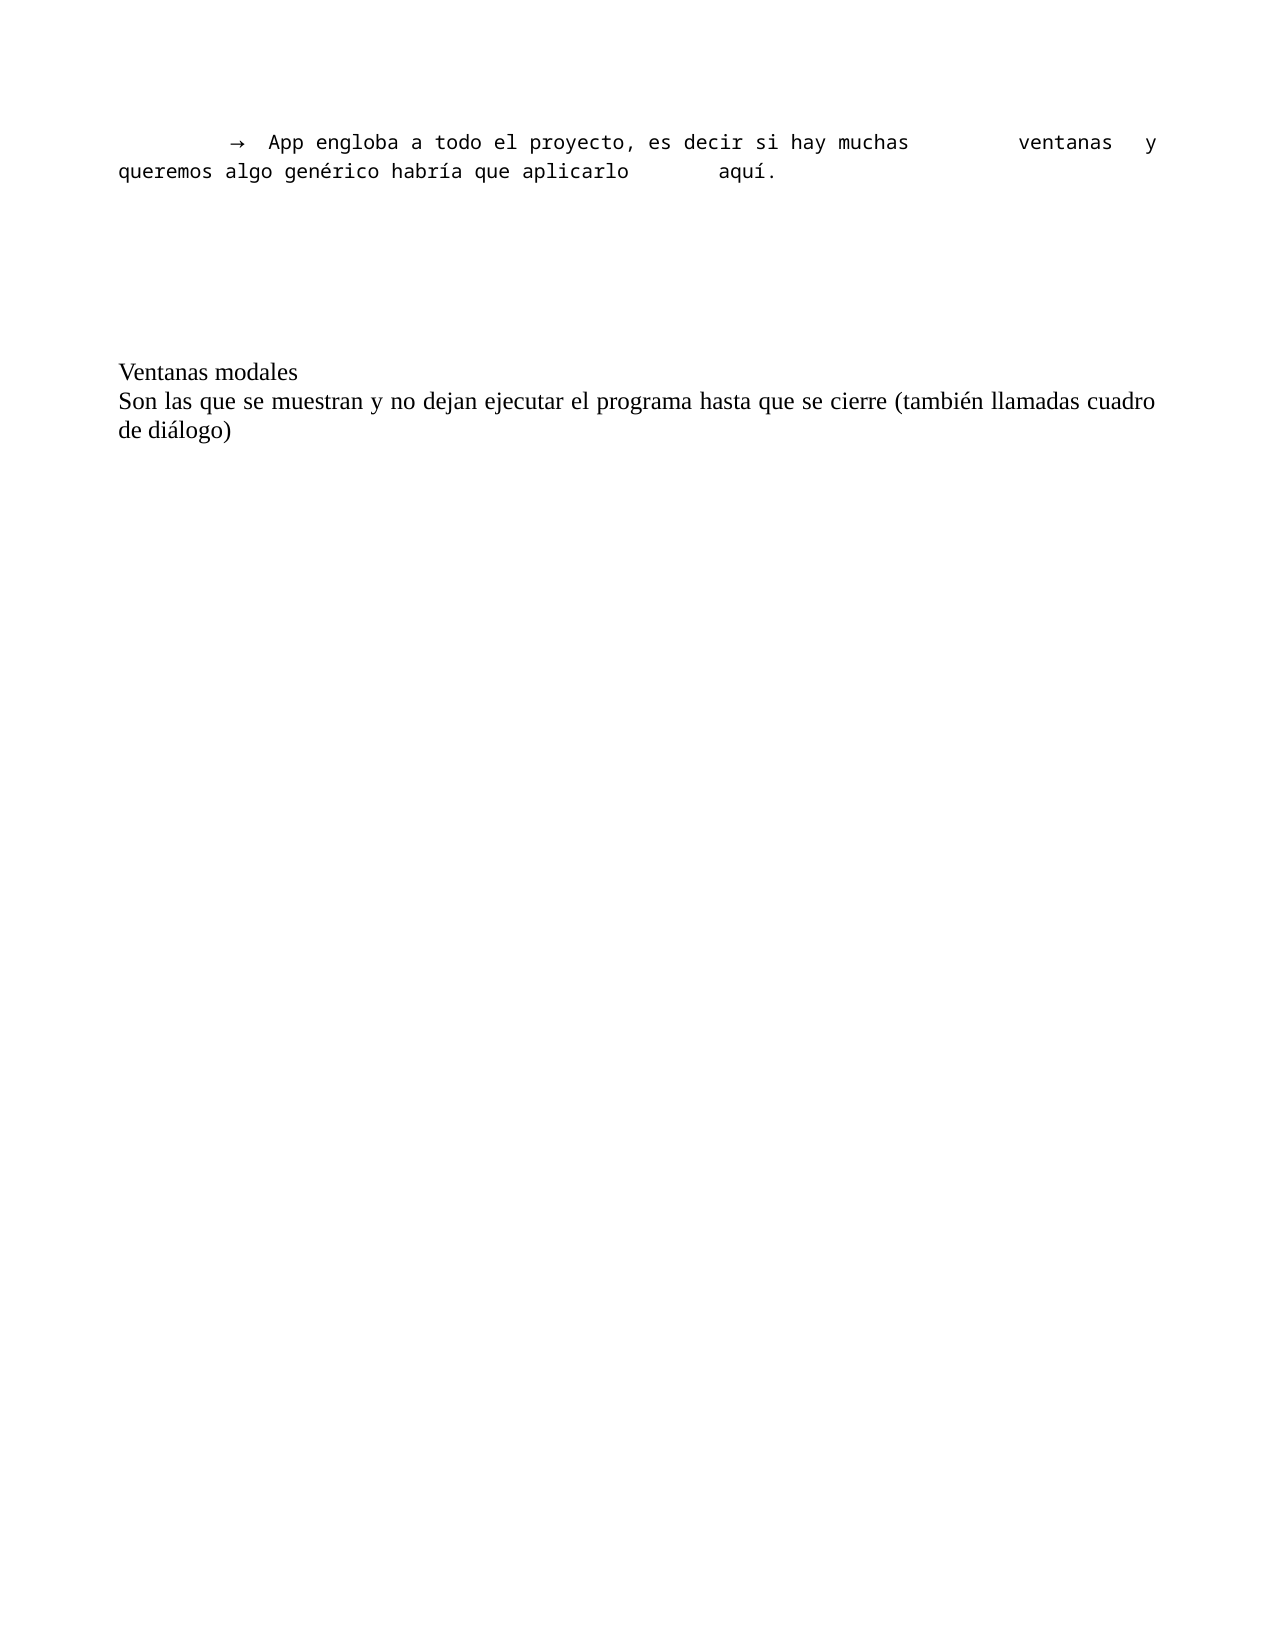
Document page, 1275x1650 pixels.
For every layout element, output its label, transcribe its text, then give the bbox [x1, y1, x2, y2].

text Ventanas modales [118, 357, 1157, 386]
text → App engloba a todo el proyecto, es decir si hay muchas ventanas y queremos algo genérico habría que aplicarlo aquí. [118, 118, 1157, 185]
text Son las que se muestran y no dejan ejecutar el programa hasta que se cierre (también llamadas cuadro de diálogo) [118, 386, 1157, 443]
